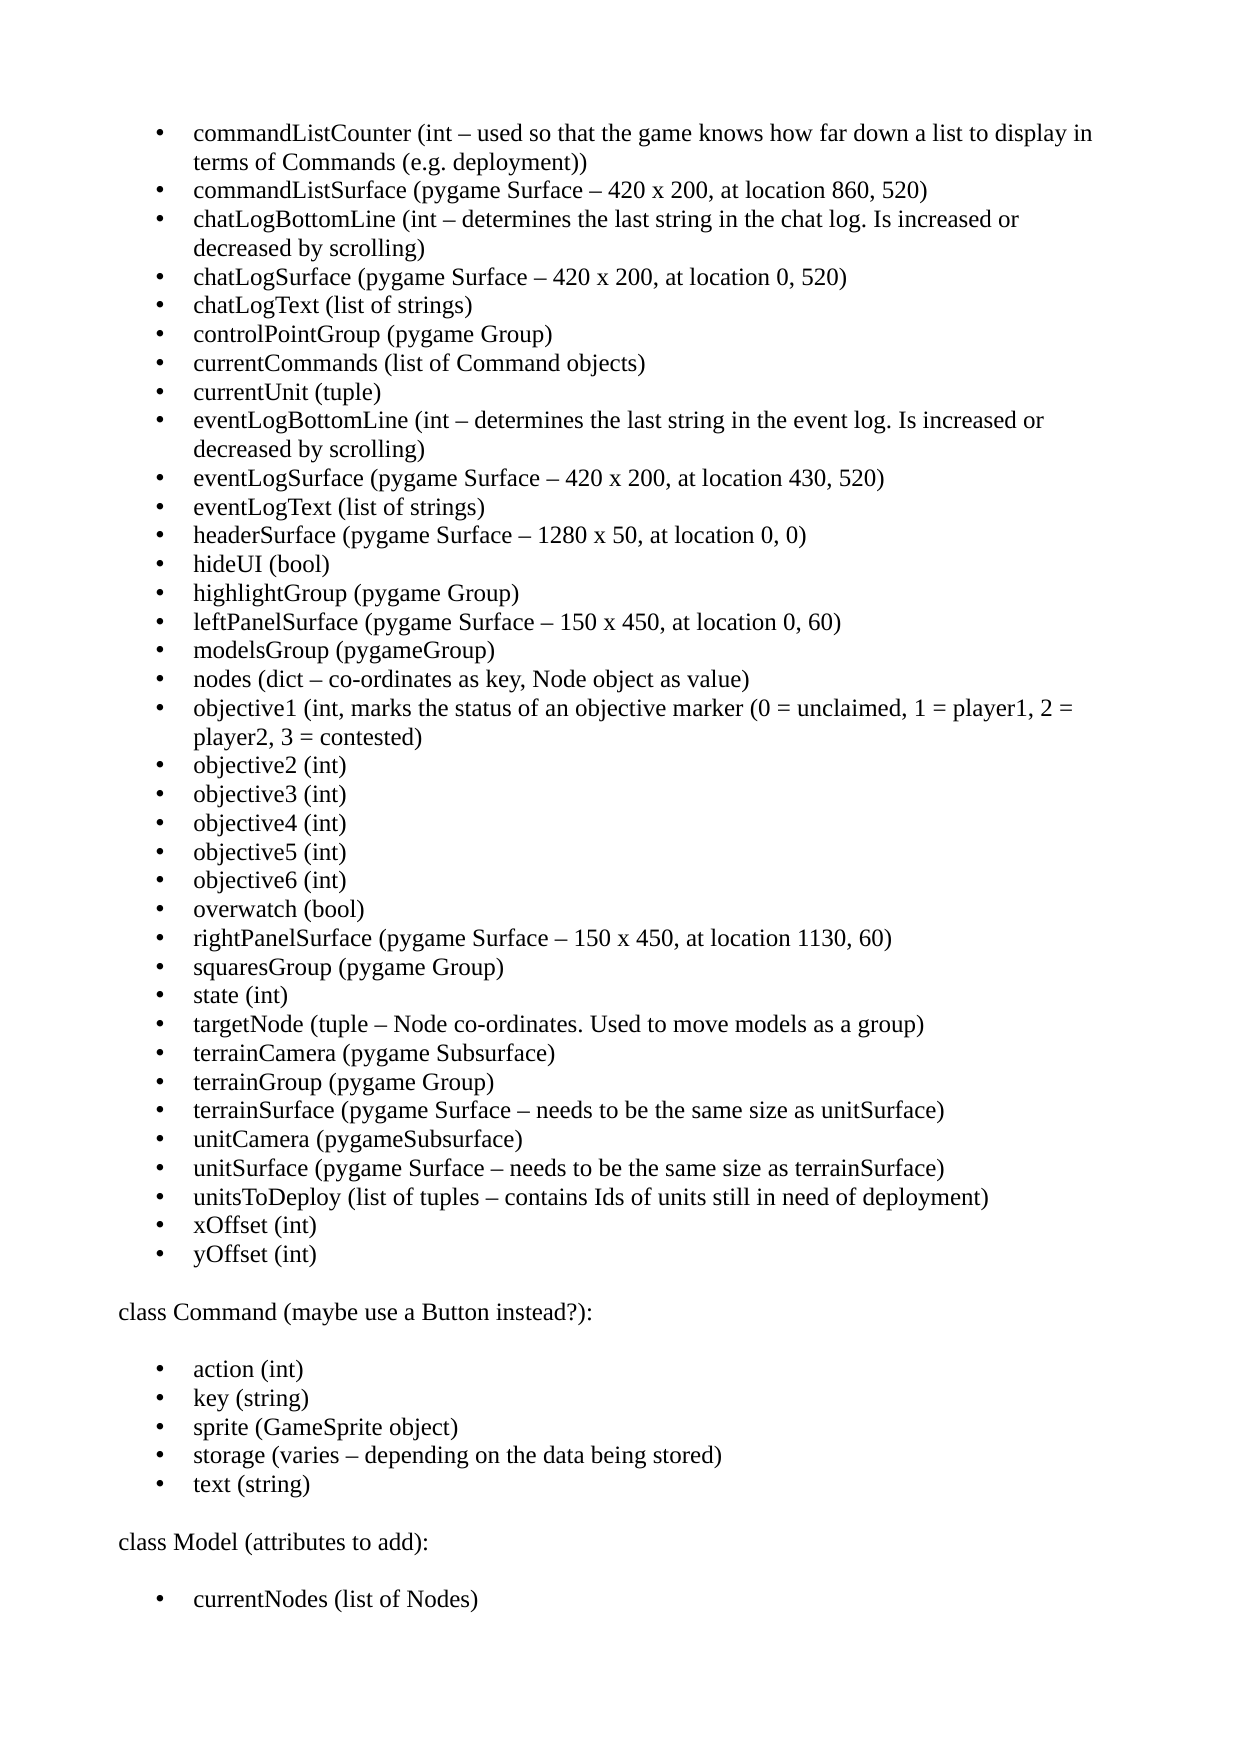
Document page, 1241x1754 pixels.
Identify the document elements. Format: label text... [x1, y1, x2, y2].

list currentUnit (tuple) [156, 377, 1122, 406]
list terrainSurface (pygame Surface – needs to be the same size as unitSurface) [156, 1096, 1122, 1124]
list eventLogSurface (pygame Surface – 420 x 200, at location 430, 520) [156, 463, 1122, 492]
list chatLogText (list of strings) [156, 291, 1122, 319]
list commandListSurface (pygame Surface – 420 x 200, at location 860, 520) [156, 176, 1122, 204]
list unitSurface (pygame Surface – needs to be the same size as terrainSurface) [156, 1153, 1122, 1182]
list currentNodes (list of Nodes) [156, 1584, 1122, 1613]
list eventLogText (list of strings) [156, 492, 1122, 521]
list key (string) [156, 1383, 1122, 1412]
list text (string) [156, 1469, 1122, 1498]
list objective6 (int) [156, 866, 1122, 894]
list terrainCamera (pygame Subsurface) [156, 1038, 1122, 1067]
list nodes (dict – co-ordinates as key, Node object as value) [156, 664, 1122, 693]
list eventLogBottomLine (int – determines the last string in the event log. Is increased or decreased by scrolling) [156, 406, 1122, 463]
list objective1 (int, marks the status of an objective marker (0 = unclaimed, 1 = player1, 2 = player2, 3 = contested) [156, 693, 1122, 751]
list hideUI (bool) [156, 549, 1122, 578]
list storage (varies – depending on the data being stored) [156, 1441, 1122, 1469]
text class Command (maybe use a Button instead?): [118, 1297, 1122, 1326]
list unitsToDeploy (list of tuples – contains Ids of units still in need of deployment) [156, 1182, 1122, 1211]
list terrainGroup (pygame Group) [156, 1067, 1122, 1096]
text class Model (attributes to add): [118, 1527, 1122, 1556]
list chatLogSurface (pygame Surface – 420 x 200, at location 0, 520) [156, 262, 1122, 291]
list targetNode (tuple – Node co-ordinates. Used to move models as a group) [156, 1009, 1122, 1038]
list objective4 (int) [156, 808, 1122, 837]
list objective5 (int) [156, 837, 1122, 866]
list squaresGroup (pygame Group) [156, 952, 1122, 981]
list sprite (GameSprite object) [156, 1412, 1122, 1441]
list headerSurface (pygame Surface – 1280 x 50, at location 0, 0) [156, 521, 1122, 549]
list overwatch (bool) [156, 894, 1122, 923]
list highlightGroup (pygame Group) [156, 578, 1122, 607]
list currentCommands (list of Command objects) [156, 348, 1122, 377]
list rightPanelSurface (pygame Surface – 150 x 450, at location 1130, 60) [156, 923, 1122, 952]
list leftPanelSurface (pygame Surface – 150 x 450, at location 0, 60) [156, 607, 1122, 636]
list action (int) [156, 1354, 1122, 1383]
list commandListCounter (int – used so that the game knows how far down a list to display in terms of Commands (e.g. deployment)) [156, 118, 1122, 176]
list modelsGroup (pygameGroup) [156, 636, 1122, 664]
list unitCamera (pygameSubsurface) [156, 1124, 1122, 1153]
list chatLogBottomLine (int – determines the last string in the chat log. Is increased or decreased by scrolling) [156, 204, 1122, 262]
list objective2 (int) [156, 751, 1122, 779]
list objective3 (int) [156, 779, 1122, 808]
list state (int) [156, 981, 1122, 1009]
list xOffset (int) [156, 1211, 1122, 1239]
list controlPointGroup (pygame Group) [156, 319, 1122, 348]
list yOffset (int) [156, 1239, 1122, 1268]
